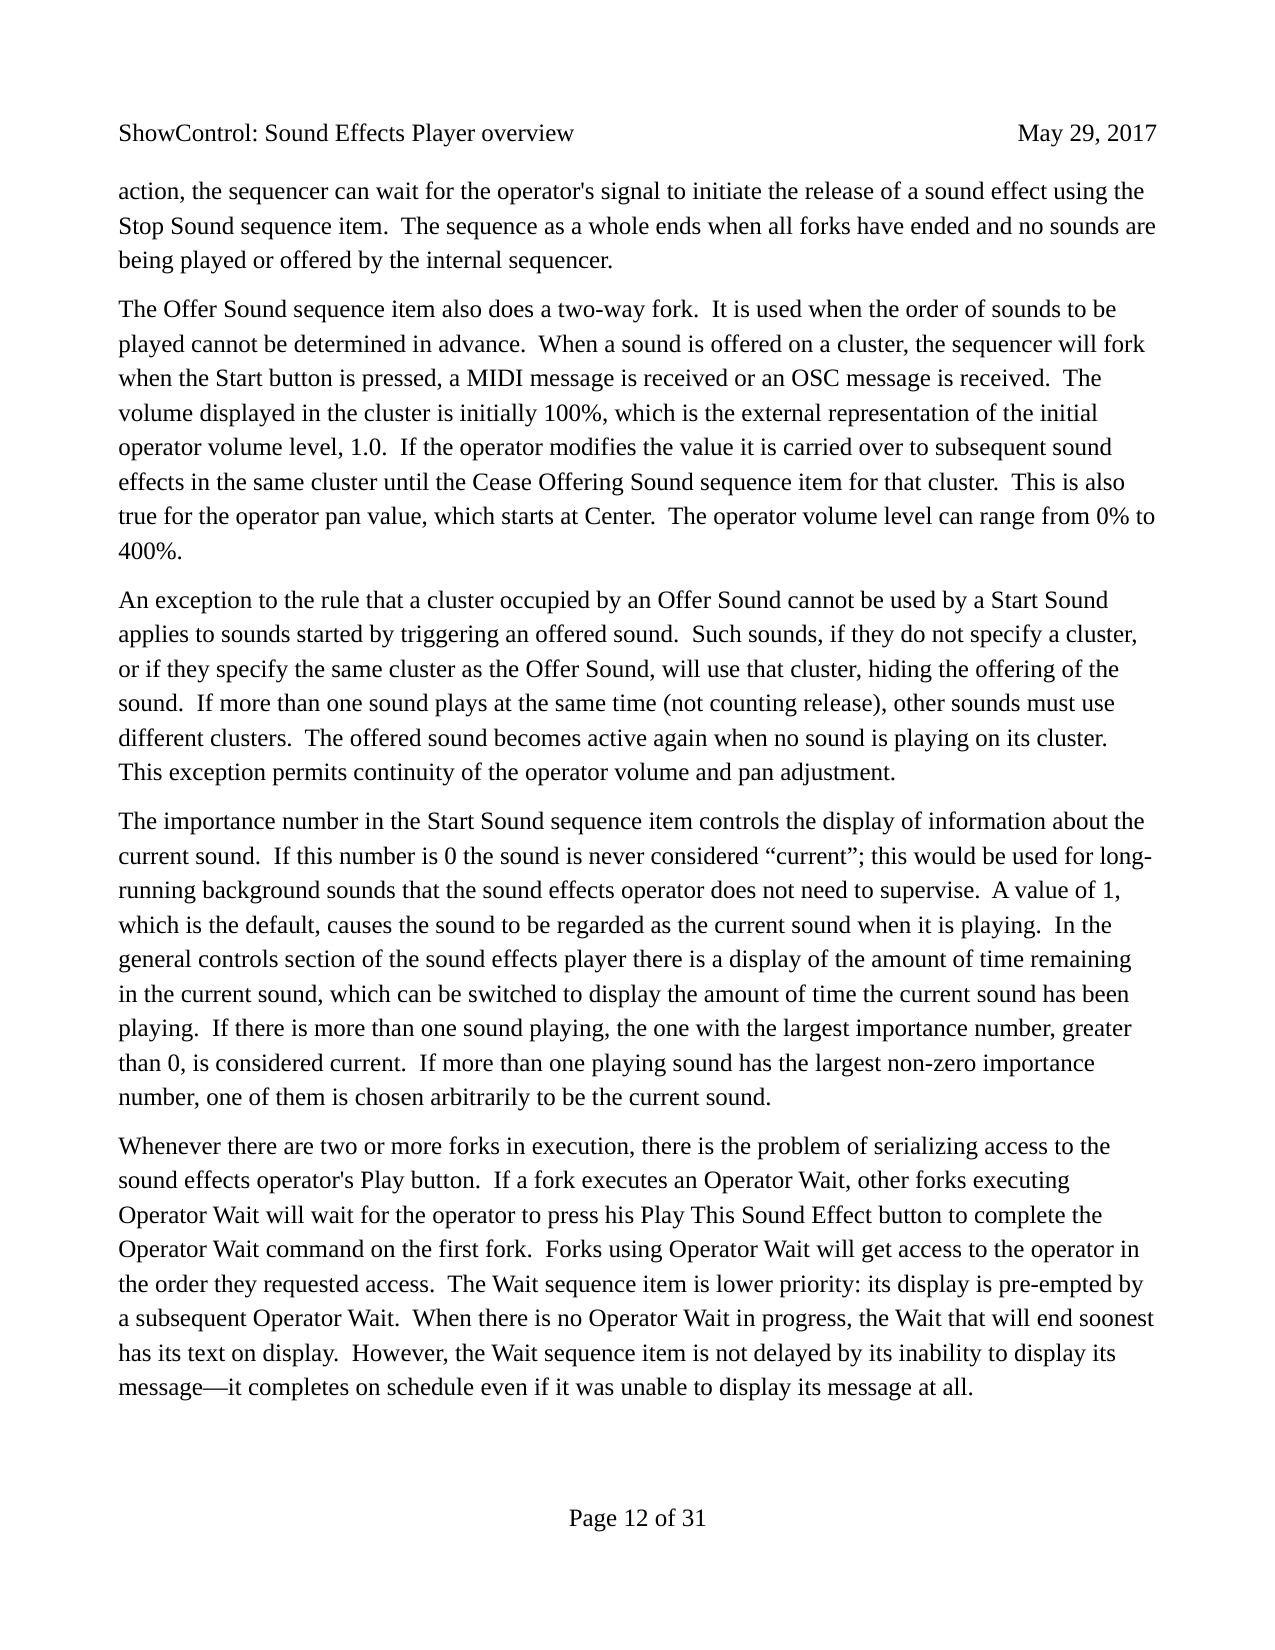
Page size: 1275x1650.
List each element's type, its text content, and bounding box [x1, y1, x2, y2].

text action, the sequencer can wait for the operator's signal to initiate the release of a sound effect using the Stop Sound sequence item. The sequence as a whole ends when all forks have ended and no sounds are being played or offered by the internal sequencer. [118, 176, 1157, 274]
text The Offer Sound sequence item also does a two-way fork. It is used when the order of sounds to be played cannot be determined in advance. When a sound is offered on a cluster, the sequencer will fork when the Start button is pressed, a MIDI message is received or an OSC message is received. The volume displayed in the cluster is initially 100%, which is the external representation of the initial operator volume level, 1.0. If the operator modifies the value it is carried over to subsequent sound effects in the same cluster until the Cease Offering Sound sequence item for that cluster. This is also true for the operator pan value, which starts at Center. The operator volume level can range from 0% to 400%. [118, 294, 1157, 564]
text The importance number in the Start Sound sequence item controls the display of information about the current sound. If this number is 0 the sound is never considered “current”; this would be used for long-running background sounds that the sound effects operator does not need to supervise. A value of 1, which is the default, causes the sound to be regarded as the current sound when it is playing. In the general controls section of the sound effects player there is a display of the amount of time remaining in the current sound, which can be switched to display the amount of time the current sound has been playing. If there is more than one sound playing, the one with the largest importance number, greater than 0, is considered current. If more than one playing sound has the largest non-zero importance number, one of them is chosen arbitrarily to be the current sound. [118, 806, 1157, 1111]
text An exception to the rule that a cluster occupied by an Offer Sound cannot be used by a Start Sound applies to sounds started by triggering an offered sound. Such sounds, if they do not specify a cluster, or if they specify the same cluster as the Offer Sound, will use that cluster, hiding the offering of the sound. If more than one sound plays at the same time (not counting release), other sounds must use different clusters. The offered sound becomes active again when no sound is playing on its cluster. This exception permits continuity of the operator volume and pan adjustment. [118, 585, 1157, 786]
text Whenever there are two or more forks in execution, there is the problem of serializing access to the sound effects operator's Play button. If a fork executes an Operator Wait, other forks executing Operator Wait will wait for the operator to press his Play This Sound Effect button to complete the Operator Wait command on the first fork. Forks using Operator Wait will get access to the operator in the order they requested access. The Wait sequence item is lower priority: its display is pre-empted by a subsequent Operator Wait. When there is no Operator Wait in progress, the Wait that will end soonest has its text on display. However, the Wait sequence item is not delayed by its inability to display its message—it completes on schedule even if it was unable to display its message at all. [118, 1131, 1157, 1401]
